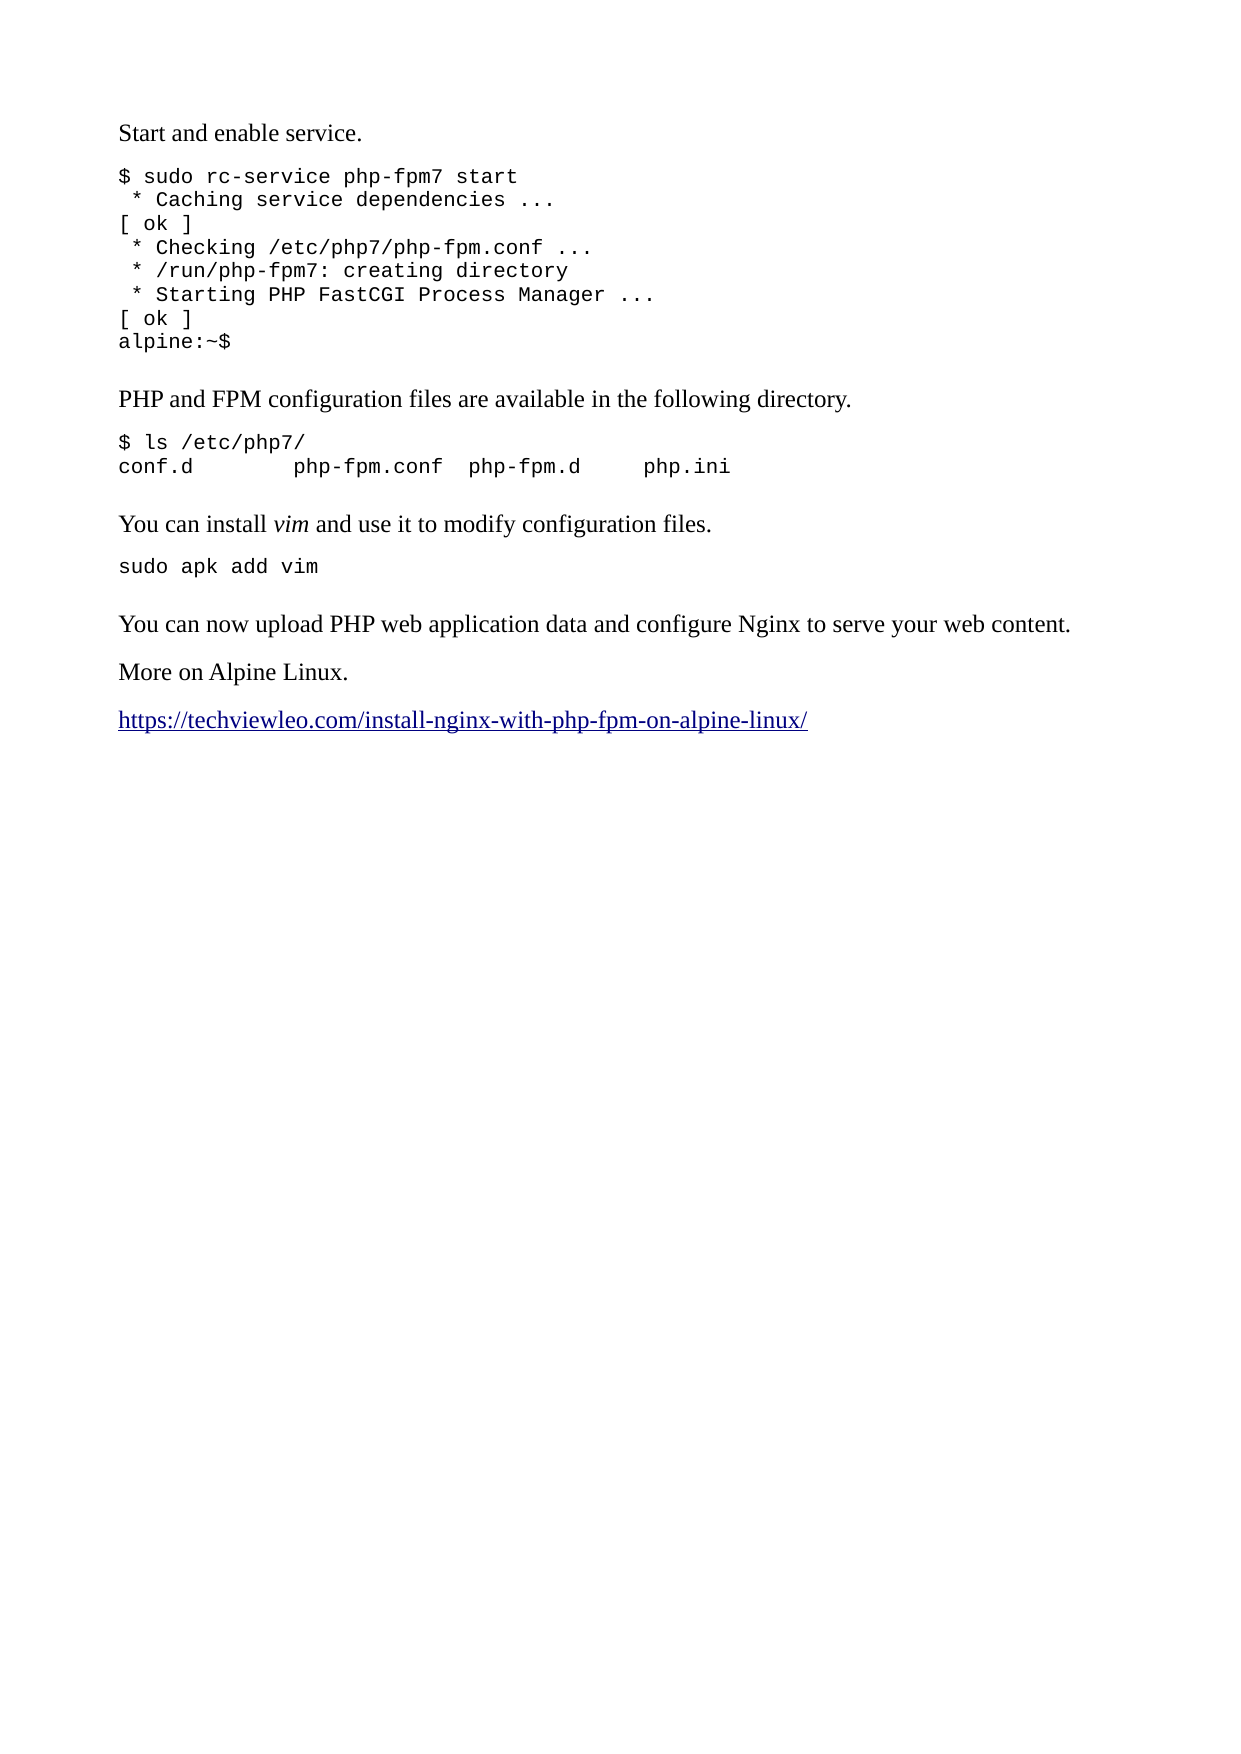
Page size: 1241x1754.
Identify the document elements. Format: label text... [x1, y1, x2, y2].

text More on Alpine Linux. [118, 657, 1122, 686]
text * /run/php-fpm7: creating directory [118, 260, 1122, 284]
text PHP and FPM configuration files are available in the following directory. [118, 384, 1122, 413]
text $ sudo rc-service php-fpm7 start [118, 166, 1122, 189]
text alpine:~$ [118, 331, 1122, 355]
text * Checking /etc/php7/php-fpm.conf ... [118, 237, 1122, 260]
text Start and enable service. [118, 118, 1122, 147]
text $ ls /etc/php7/ [118, 432, 1122, 456]
text You can now upload PHP web application data and configure Nginx to serve your web content. [118, 609, 1122, 638]
text conf.d php-fpm.conf php-fpm.d php.ini [118, 456, 1122, 479]
text sudo apk add vim [118, 556, 1122, 580]
text * Caching service dependencies ... [ ok ] [118, 189, 1122, 237]
text * Starting PHP FastCGI Process Manager ... [ ok ] [118, 284, 1122, 331]
text You can install vim and use it to modify configuration files. [118, 509, 1122, 537]
text https://techviewleo.com/install-nginx-with-php-fpm-on-alpine-linux/ [118, 705, 1122, 733]
